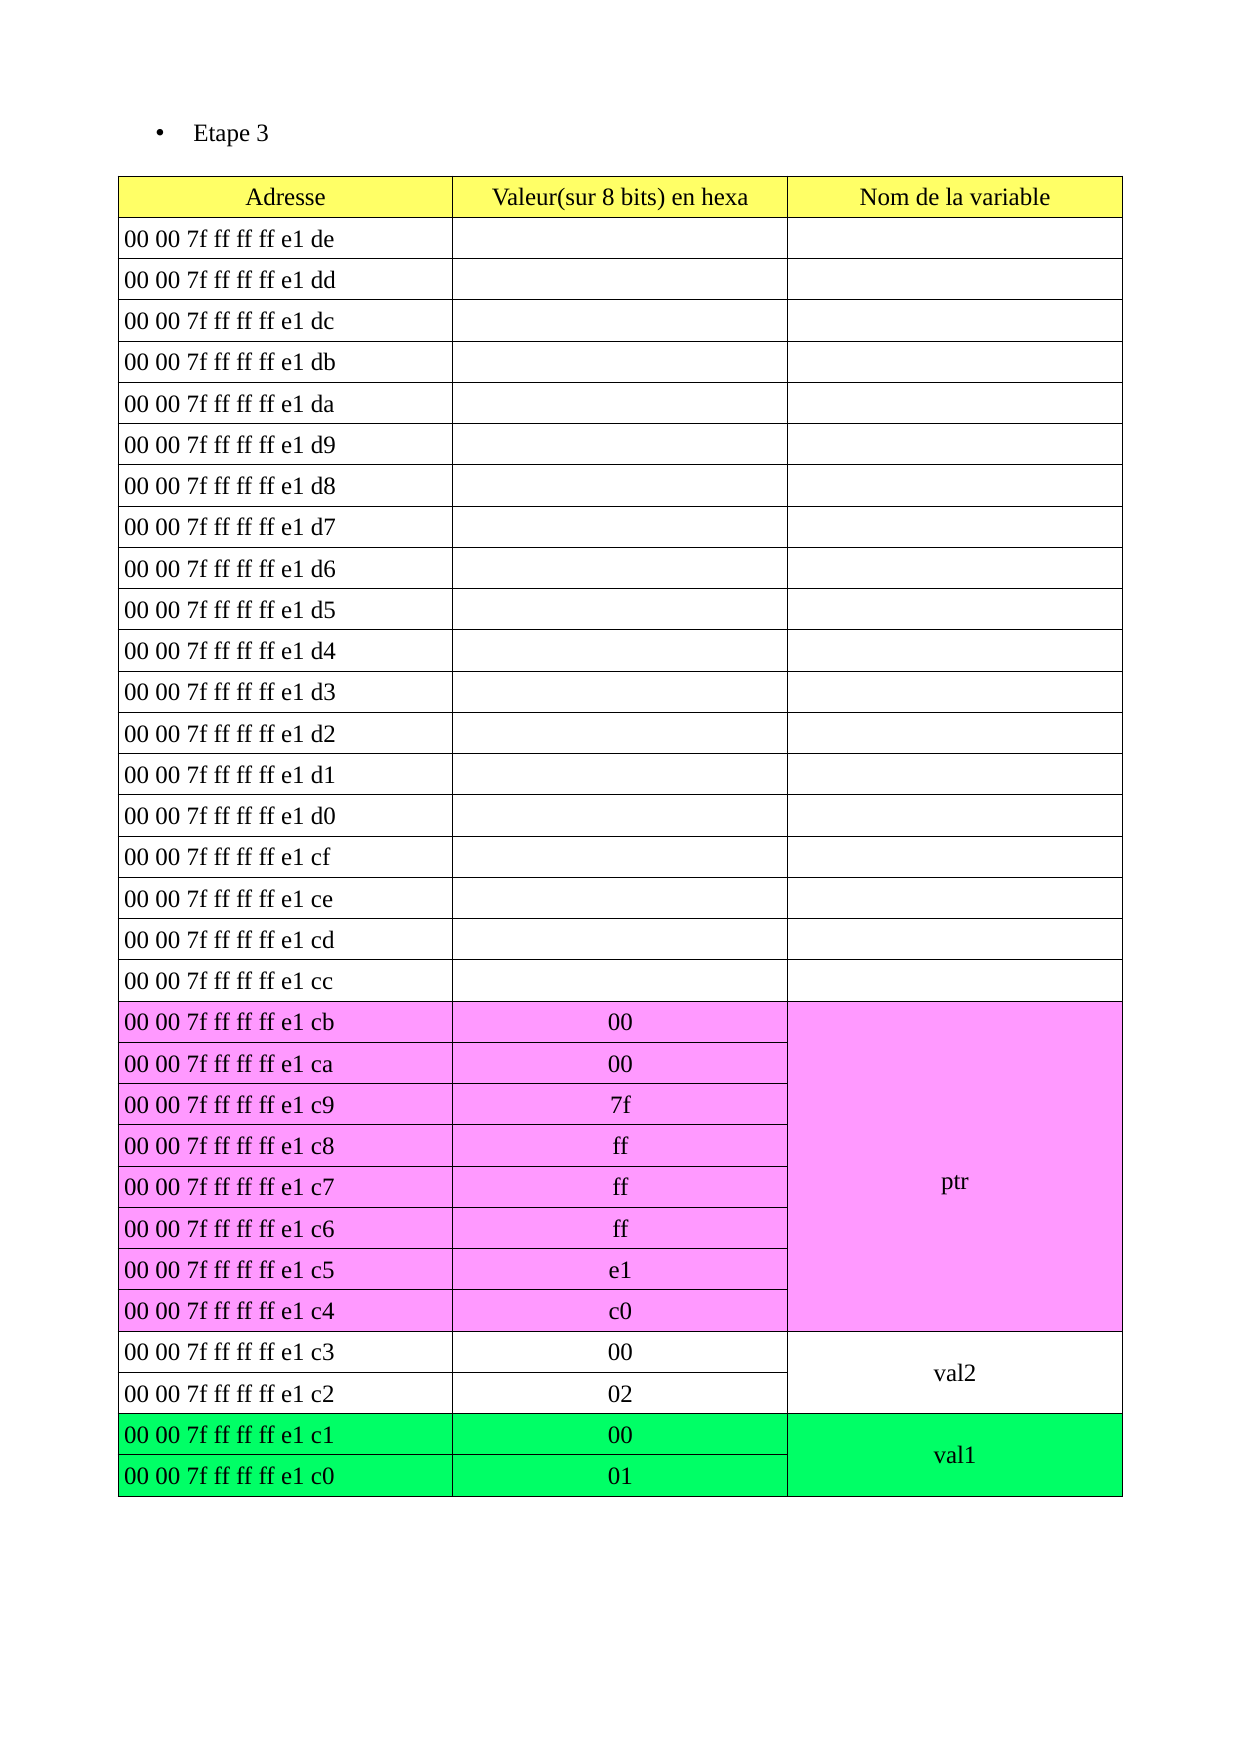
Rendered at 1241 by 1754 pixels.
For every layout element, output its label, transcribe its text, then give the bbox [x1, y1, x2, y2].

table_cell [453, 837, 787, 877]
table_cell [453, 548, 787, 588]
table_cell 00 00 7f ff ff ff e1 cf [119, 837, 452, 877]
table_cell [453, 300, 787, 341]
table_cell [788, 465, 1122, 506]
table_cell val1 [788, 1414, 1122, 1496]
table_cell [788, 878, 1122, 918]
table_cell 00 00 7f ff ff ff e1 c3 [119, 1332, 452, 1372]
table_cell [788, 754, 1122, 794]
table_cell 00 00 7f ff ff ff e1 d6 [119, 548, 452, 588]
table_cell [453, 424, 787, 464]
table_cell 00 00 7f ff ff ff e1 c9 [119, 1084, 452, 1124]
table_cell 00 00 7f ff ff ff e1 d7 [119, 507, 452, 547]
table_cell [788, 218, 1122, 258]
table_cell [788, 837, 1122, 877]
table_cell [453, 795, 787, 836]
table_cell [788, 342, 1122, 382]
table_cell [453, 589, 787, 629]
table_cell ff [453, 1208, 787, 1248]
table_cell [788, 259, 1122, 299]
table_cell 00 00 7f ff ff ff e1 dc [119, 300, 452, 341]
table_cell [788, 383, 1122, 423]
table_cell [788, 713, 1122, 753]
table_cell 00 00 7f ff ff ff e1 d5 [119, 589, 452, 629]
table_cell 00 00 7f ff ff ff e1 d9 [119, 424, 452, 464]
table_cell 00 00 7f ff ff ff e1 c4 [119, 1290, 452, 1331]
table_cell 00 00 7f ff ff ff e1 c0 [119, 1455, 452, 1496]
table_cell [453, 672, 787, 712]
table_cell [788, 507, 1122, 547]
table_cell c0 [453, 1290, 787, 1331]
table_cell 00 00 7f ff ff ff e1 d2 [119, 713, 452, 753]
table_cell [453, 630, 787, 671]
table_header Nom de la variable [788, 177, 1122, 217]
table_cell 00 [453, 1043, 787, 1083]
table_cell ff [453, 1125, 787, 1166]
table_cell 00 00 7f ff ff ff e1 c2 [119, 1373, 452, 1413]
table_cell [453, 713, 787, 753]
table_cell [453, 218, 787, 258]
table_cell 00 00 7f ff ff ff e1 c6 [119, 1208, 452, 1248]
table_cell 00 [453, 1002, 787, 1042]
table_cell 00 00 7f ff ff ff e1 c8 [119, 1125, 452, 1166]
table_cell 00 00 7f ff ff ff e1 d3 [119, 672, 452, 712]
table_cell 7f [453, 1084, 787, 1124]
table_cell 00 00 7f ff ff ff e1 d4 [119, 630, 452, 671]
table_cell [788, 960, 1122, 1001]
table_cell 00 00 7f ff ff ff e1 c7 [119, 1167, 452, 1207]
table_cell 00 [453, 1414, 787, 1454]
table_cell 00 00 7f ff ff ff e1 cc [119, 960, 452, 1001]
table_cell [788, 795, 1122, 836]
table_cell [453, 507, 787, 547]
table_cell 00 00 7f ff ff ff e1 da [119, 383, 452, 423]
table_cell 00 00 7f ff ff ff e1 d0 [119, 795, 452, 836]
table_cell 02 [453, 1373, 787, 1413]
table_cell [453, 383, 787, 423]
table_cell [788, 672, 1122, 712]
table_cell [453, 754, 787, 794]
table_cell [788, 919, 1122, 959]
table_cell 01 [453, 1455, 787, 1496]
table_cell 00 00 7f ff ff ff e1 c1 [119, 1414, 452, 1454]
table_cell ff [453, 1167, 787, 1207]
table_cell 00 [453, 1332, 787, 1372]
table_cell [453, 919, 787, 959]
table_cell [453, 465, 787, 506]
table_cell val2 [788, 1332, 1122, 1413]
table_cell [788, 424, 1122, 464]
table_cell 00 00 7f ff ff ff e1 db [119, 342, 452, 382]
table_cell 00 00 7f ff ff ff e1 c5 [119, 1249, 452, 1289]
table_cell [788, 630, 1122, 671]
table_cell [788, 300, 1122, 341]
table_cell 00 00 7f ff ff ff e1 ca [119, 1043, 452, 1083]
table_cell ptr [788, 1002, 1122, 1331]
table_header Adresse [119, 177, 452, 217]
table_cell [453, 259, 787, 299]
table_cell [453, 342, 787, 382]
list Etape 3 [156, 118, 1122, 147]
table_header Valeur(sur 8 bits) en hexa [453, 177, 787, 217]
table_cell 00 00 7f ff ff ff e1 cb [119, 1002, 452, 1042]
table_cell 00 00 7f ff ff ff e1 de [119, 218, 452, 258]
table_cell 00 00 7f ff ff ff e1 cd [119, 919, 452, 959]
table_cell 00 00 7f ff ff ff e1 d8 [119, 465, 452, 506]
table_cell 00 00 7f ff ff ff e1 dd [119, 259, 452, 299]
table_cell [453, 960, 787, 1001]
table_cell e1 [453, 1249, 787, 1289]
table_cell [788, 589, 1122, 629]
table_cell [788, 548, 1122, 588]
table_cell 00 00 7f ff ff ff e1 ce [119, 878, 452, 918]
table_cell [453, 878, 787, 918]
table_cell 00 00 7f ff ff ff e1 d1 [119, 754, 452, 794]
